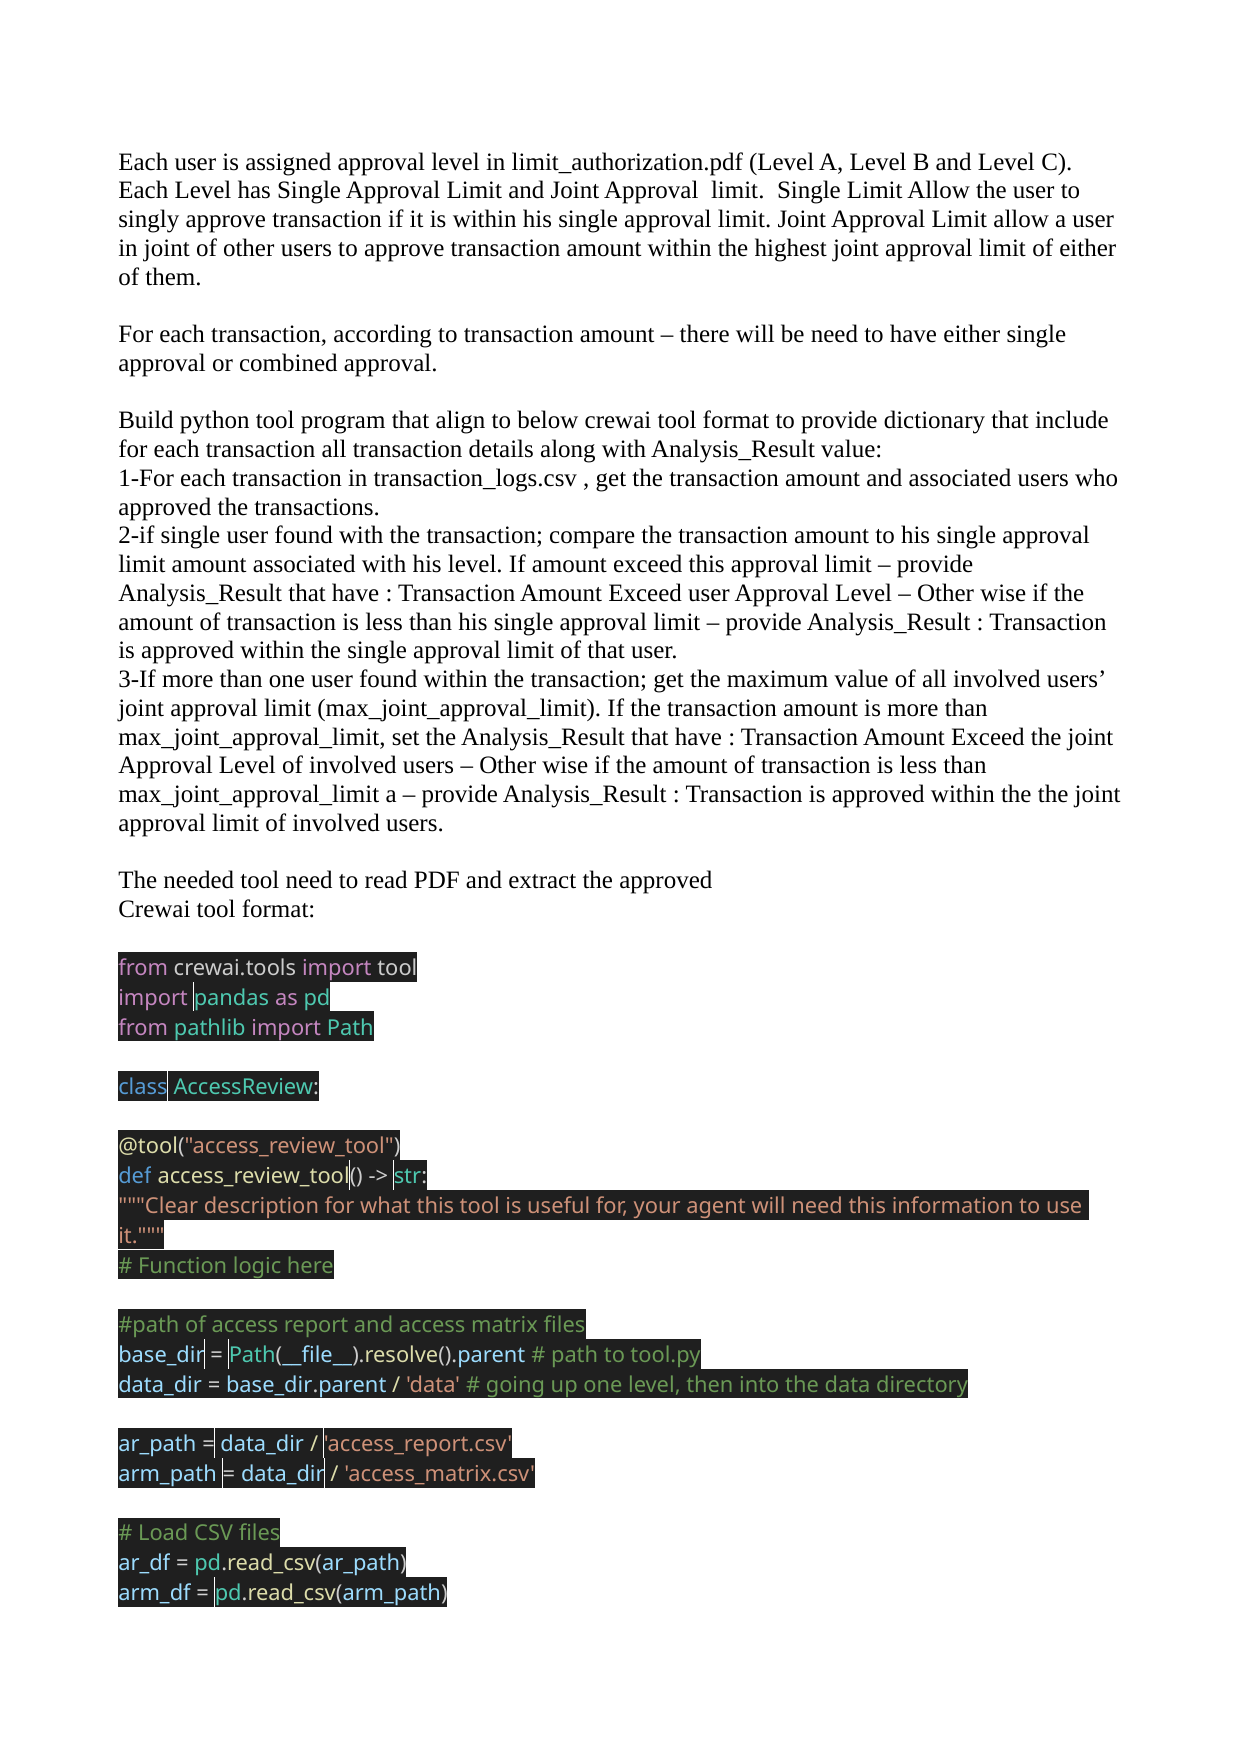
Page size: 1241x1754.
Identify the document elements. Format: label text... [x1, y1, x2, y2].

text data_dir = base_dir.parent / 'data' # going up one level, then into the data directory [118, 1369, 1122, 1398]
text Each Level has Single Approval Limit and Joint Approval limit. Single Limit Allow the user to singly approve transaction if it is within his single approval limit. Joint Approval Limit allow a user in joint of other users to approve transaction amount within the highest joint approval limit of either of them. [118, 176, 1122, 291]
text # Function logic here [118, 1249, 1122, 1279]
text ar_df = pd.read_csv(ar_path) [118, 1547, 1122, 1577]
text def access_review_tool() -> str: [118, 1160, 1122, 1190]
text """Clear description for what this tool is useful for, your agent will need this information to use it.""" [118, 1190, 1122, 1249]
text Build python tool program that align to below crewai tool format to provide dictionary that include for each transaction all transaction details along with Analysis_Result value: [118, 406, 1122, 463]
text base_dir = Path(__file__).resolve().parent # path to tool.py [118, 1339, 1122, 1369]
text The needed tool need to read PDF and extract the approved [118, 866, 1122, 894]
text arm_path = data_dir / 'access_matrix.csv' [118, 1458, 1122, 1488]
text from pathlib import Path [118, 1011, 1122, 1041]
text 2-if single user found with the transaction; compare the transaction amount to his single approval limit amount associated with his level. If amount exceed this approval limit – provide Analysis_Result that have : Transaction Amount Exceed user Approval Level – Other wise if the amount of transaction is less than his single approval limit – provide Analysis_Result : Transaction is approved within the single approval limit of that user. [118, 521, 1122, 664]
text import pandas as pd [118, 982, 1122, 1011]
text 3-If more than one user found within the transaction; get the maximum value of all involved users’ joint approval limit (max_joint_approval_limit). If the transaction amount is more than max_joint_approval_limit, set the Analysis_Result that have : Transaction Amount Exceed the joint Approval Level of involved users – Other wise if the amount of transaction is less than max_joint_approval_limit a – provide Analysis_Result : Transaction is approved within the the joint approval limit of involved users. [118, 664, 1122, 837]
text 1-For each transaction in transaction_logs.csv , get the transaction amount and associated users who approved the transactions. [118, 463, 1122, 521]
text #path of access report and access matrix files [118, 1309, 1122, 1339]
text class AccessReview: [118, 1071, 1122, 1101]
text arm_df = pd.read_csv(arm_path) [118, 1577, 1122, 1607]
text # Load CSV files [118, 1517, 1122, 1547]
text For each transaction, according to transaction amount – there will be need to have either single approval or combined approval. [118, 319, 1122, 377]
text from crewai.tools import tool [118, 952, 1122, 982]
text @tool("access_review_tool") [118, 1130, 1122, 1160]
text Crewai tool format: [118, 894, 1122, 923]
text Each user is assigned approval level in limit_authorization.pdf (Level A, Level B and Level C). [118, 147, 1122, 176]
text ar_path = data_dir / 'access_report.csv' [118, 1428, 1122, 1458]
